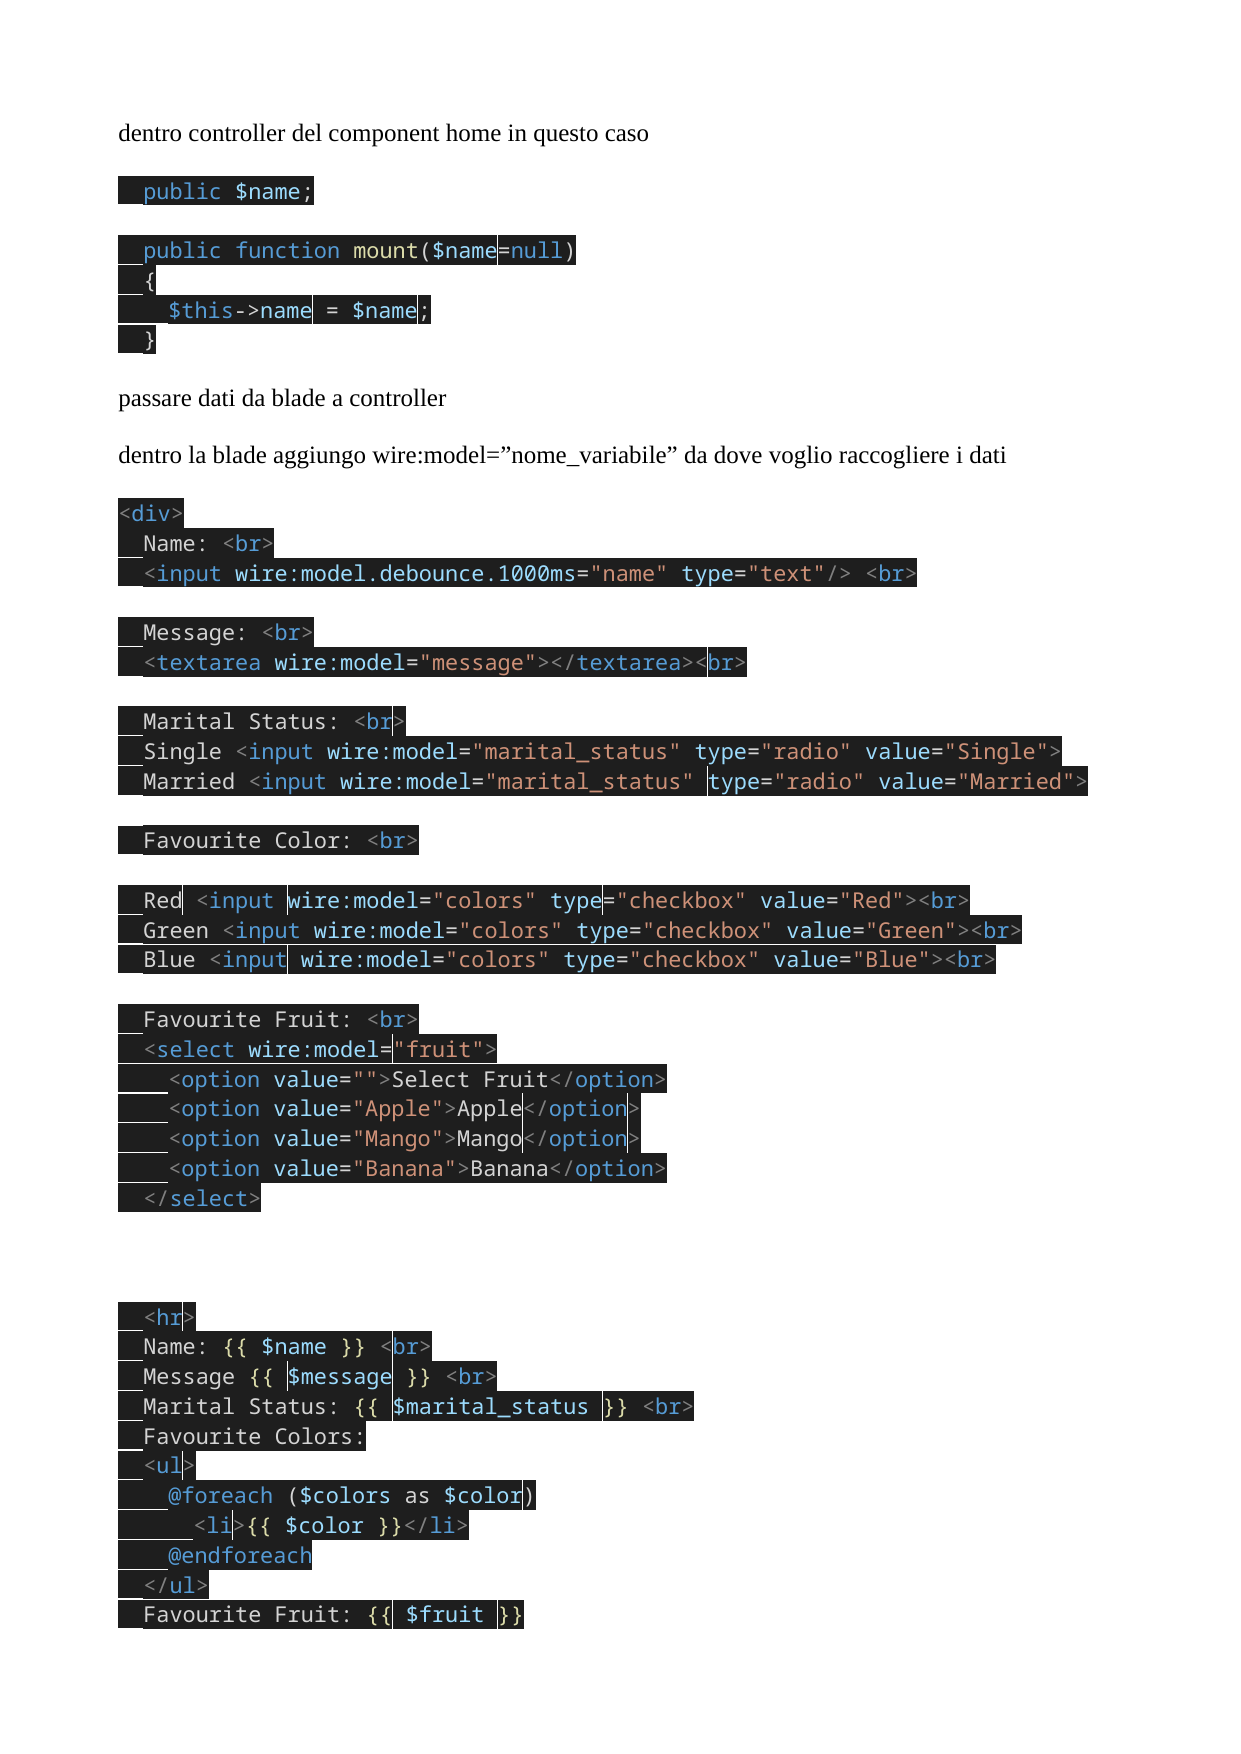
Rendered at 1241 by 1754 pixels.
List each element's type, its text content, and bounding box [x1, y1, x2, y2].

text <div> [118, 498, 1122, 528]
text passare dati da blade a controller [118, 383, 1122, 412]
text Marital Status: {{ $marital_status }} <br> [118, 1391, 1122, 1421]
text Message: <br> [118, 617, 1122, 647]
text { [118, 265, 1122, 295]
text Red <input wire:model="colors" type="checkbox" value="Red"><br> [118, 885, 1122, 915]
text Favourite Color: <br> [118, 825, 1122, 855]
text dentro la blade aggiungo wire:model=”nome_variabile” da dove voglio raccogliere i dati [118, 441, 1122, 469]
text <select wire:model="fruit"> [118, 1034, 1122, 1063]
text <input wire:model.debounce.1000ms="name" type="text"/> <br> [118, 558, 1122, 587]
text Single <input wire:model="marital_status" type="radio" value="Single"> [118, 736, 1122, 766]
text Message {{ $message }} <br> [118, 1361, 1122, 1391]
text <option value="">Select Fruit</option> [118, 1063, 1122, 1093]
text Green <input wire:model="colors" type="checkbox" value="Green"><br> [118, 915, 1122, 944]
text </select> [118, 1183, 1122, 1212]
text Married <input wire:model="marital_status" type="radio" value="Married"> [118, 766, 1122, 796]
text Favourite Fruit: <br> [118, 1004, 1122, 1034]
text <option value="Mango">Mango</option> [118, 1123, 1122, 1153]
text Marital Status: <br> [118, 706, 1122, 736]
text dentro controller del component home in questo caso [118, 118, 1122, 147]
text </ul> [118, 1570, 1122, 1599]
text } [118, 324, 1122, 354]
text Favourite Colors: [118, 1421, 1122, 1451]
text <option value="Apple">Apple</option> [118, 1093, 1122, 1123]
text @foreach ($colors as $color) [118, 1480, 1122, 1510]
text <option value="Banana">Banana</option> [118, 1153, 1122, 1183]
text <hr> [118, 1302, 1122, 1331]
text public function mount($name=null) [118, 235, 1122, 265]
text <textarea wire:model="message"></textarea><br> [118, 647, 1122, 677]
text Name: {{ $name }} <br> [118, 1331, 1122, 1361]
text <ul> [118, 1451, 1122, 1480]
text $this->name = $name; [118, 295, 1122, 324]
text Name: <br> [118, 528, 1122, 558]
text public $name; [118, 176, 1122, 205]
text Blue <input wire:model="colors" type="checkbox" value="Blue"><br> [118, 944, 1122, 974]
text @endforeach [118, 1540, 1122, 1570]
text <li>{{ $color }}</li> [118, 1510, 1122, 1540]
text Favourite Fruit: {{ $fruit }} [118, 1599, 1122, 1629]
